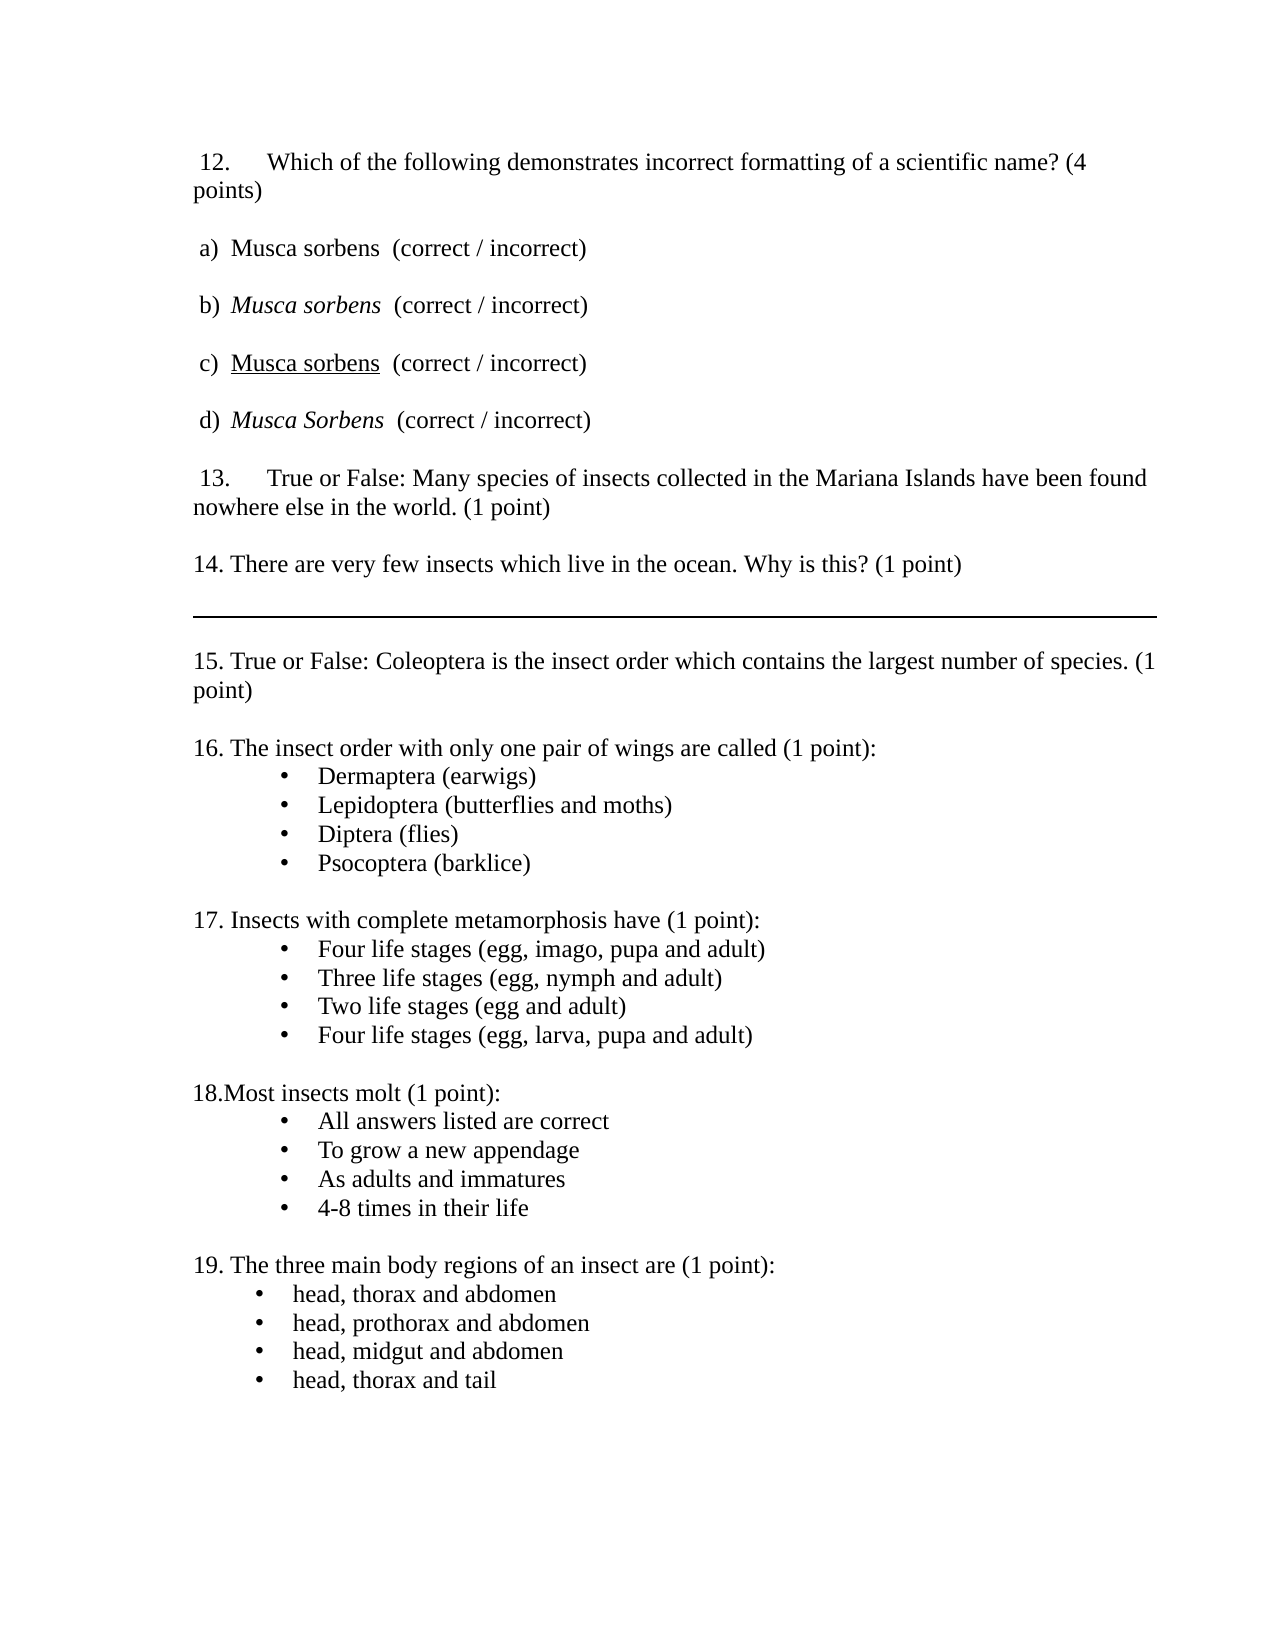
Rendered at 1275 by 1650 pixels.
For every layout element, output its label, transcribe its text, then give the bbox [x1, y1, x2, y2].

list Four life stages (egg, imago, pupa and adult) [280, 934, 1157, 963]
list head, thorax and abdomen [255, 1279, 1157, 1308]
list Musca Sorbens (correct / incorrect) [193, 406, 1157, 434]
list 15. True or False: Coleoptera is the insect order which contains the largest number of species. (1 point) [193, 646, 1157, 704]
list Which of the following demonstrates incorrect formatting of a scientific name? (4 points) [193, 147, 1157, 204]
text 17. Insects with complete metamorphosis have (1 point): [193, 905, 1157, 934]
list Psocoptera (barklice) [280, 848, 1157, 876]
text 16. The insect order with only one pair of wings are called (1 point): [193, 733, 1157, 761]
list Musca sorbens (correct / incorrect) [193, 291, 1157, 319]
list 14. There are very few insects which live in the ocean. Why is this? (1 point) [193, 549, 1157, 578]
list head, thorax and tail [255, 1365, 1157, 1394]
list To grow a new appendage [280, 1135, 1157, 1164]
list Dermaptera (earwigs) [280, 761, 1157, 790]
list 4-8 times in their life [280, 1193, 1157, 1221]
list All answers listed are correct [280, 1106, 1157, 1135]
list Diptera (flies) [280, 819, 1157, 848]
list Four life stages (egg, larva, pupa and adult) [280, 1020, 1157, 1049]
list Musca sorbens (correct / incorrect) [193, 233, 1157, 262]
list As adults and immatures [280, 1164, 1157, 1193]
list True or False: Many species of insects collected in the Mariana Islands have been found nowhere else in the world. (1 point) [193, 463, 1157, 521]
text 19. The three main body regions of an insect are (1 point): [193, 1250, 1157, 1279]
list head, midgut and abdomen [255, 1336, 1157, 1365]
list Musca sorbens (correct / incorrect) [193, 348, 1157, 377]
list Lepidoptera (butterflies and moths) [280, 790, 1157, 819]
list Two life stages (egg and adult) [280, 991, 1157, 1020]
text 18.Most insects molt (1 point): [118, 1078, 1157, 1106]
list head, prothorax and abdomen [255, 1308, 1157, 1336]
list Three life stages (egg, nymph and adult) [280, 963, 1157, 991]
